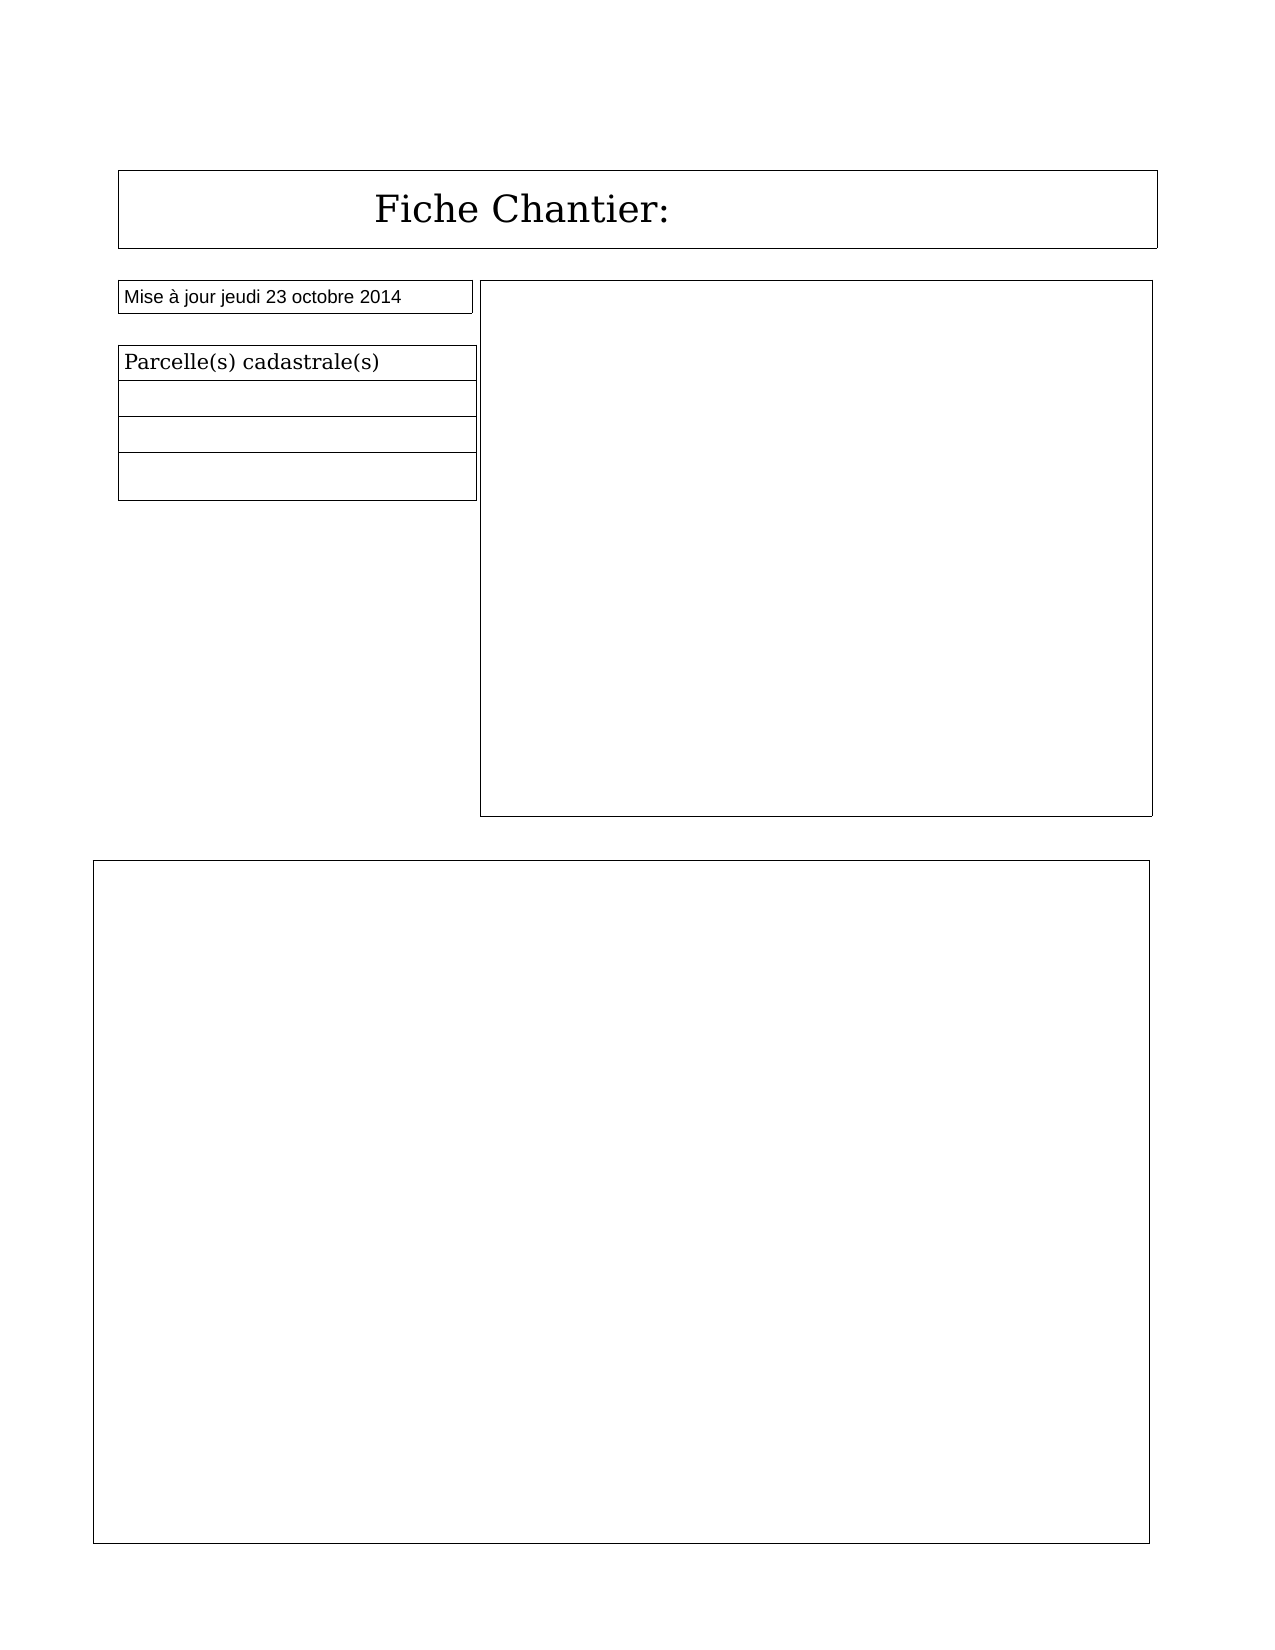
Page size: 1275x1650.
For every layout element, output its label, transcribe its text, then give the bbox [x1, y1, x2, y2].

table_header Fiche Chantier: <site.name> [119, 171, 1157, 248]
table_header Mise à jour jeudi 23 octobre 2014 [119, 281, 472, 313]
table_cell </for> [119, 453, 476, 500]
table_header Parcelle(s) cadastrale(s) [119, 346, 476, 380]
table_cell <for each="par in site.parcelle"> [119, 381, 476, 416]
table_cell <par.idu> [119, 417, 476, 452]
